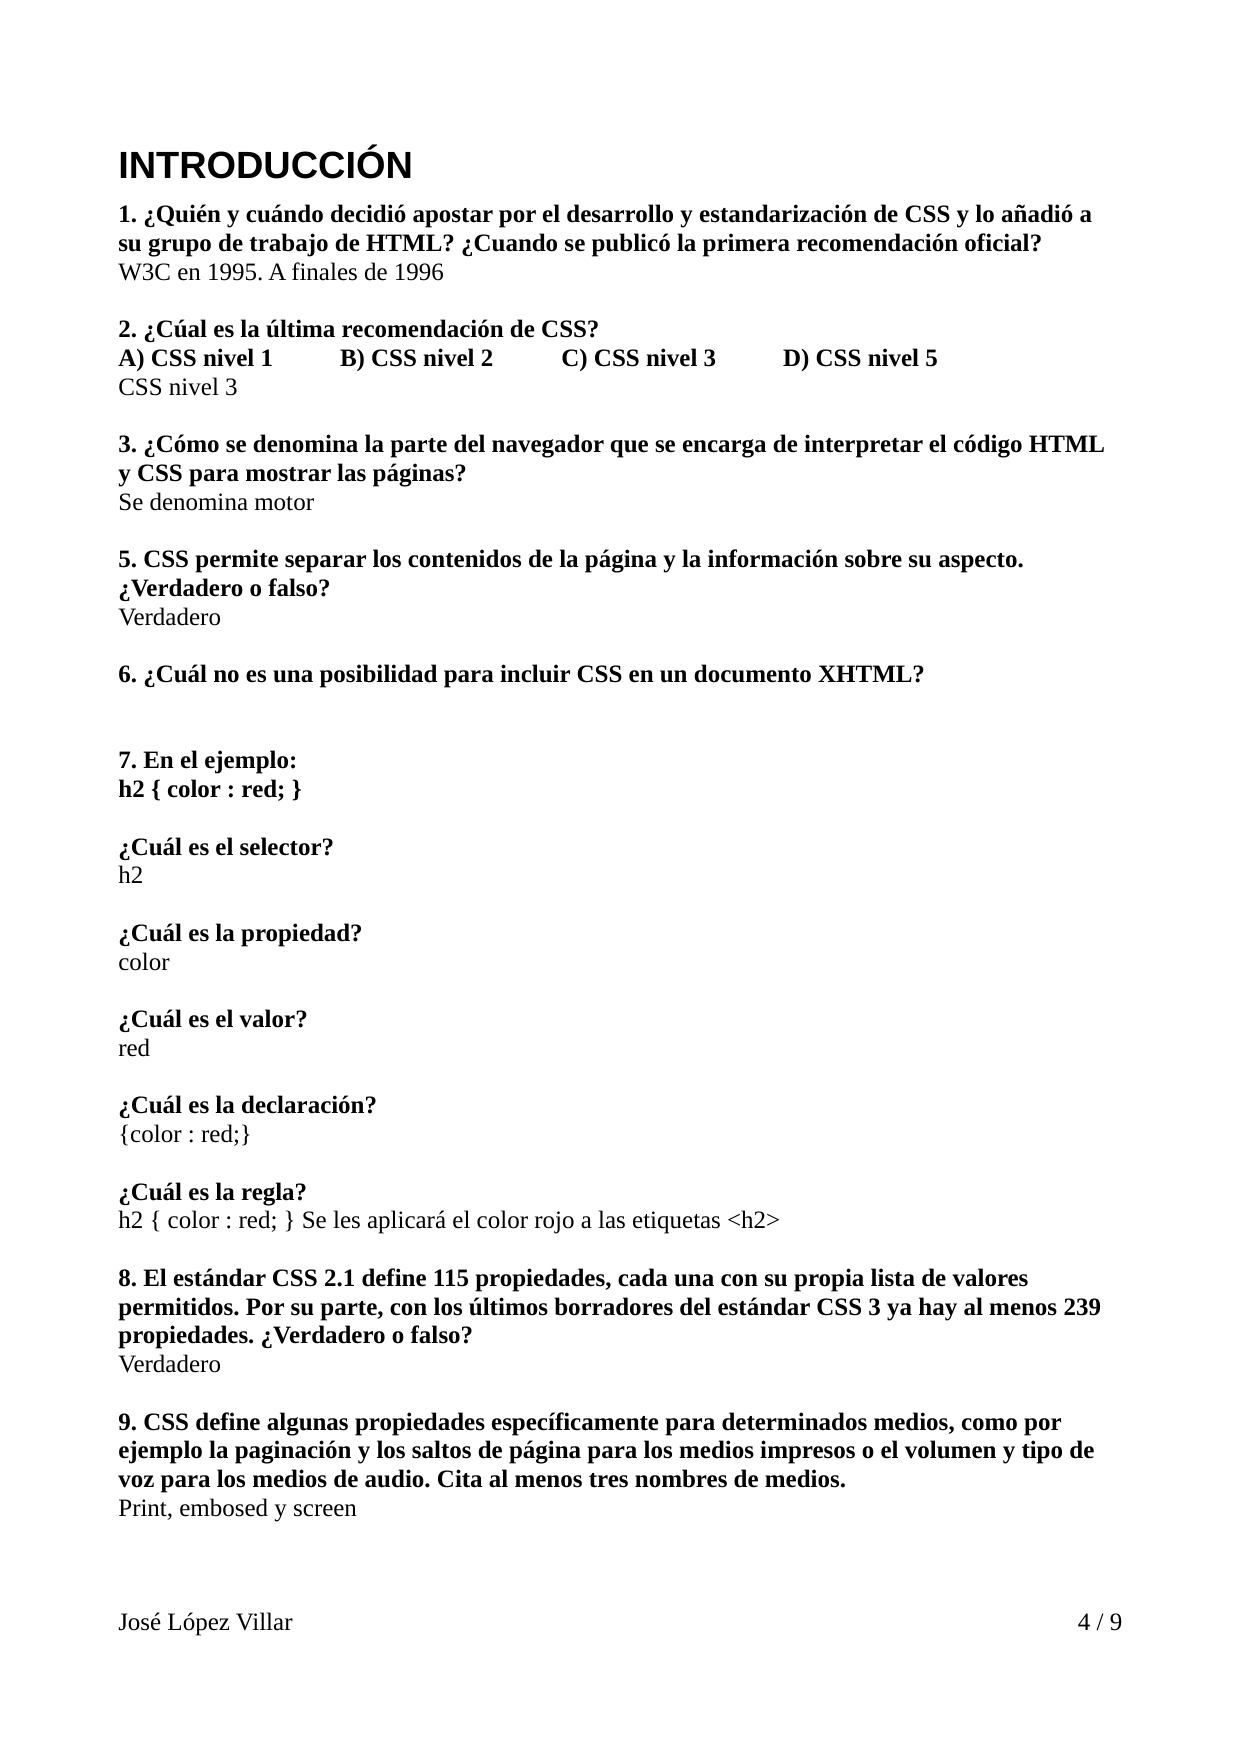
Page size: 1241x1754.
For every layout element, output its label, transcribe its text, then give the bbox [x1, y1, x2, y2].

text W3C en 1995. A finales de 1996 [118, 257, 1122, 286]
text Print, embosed y screen [118, 1493, 1122, 1522]
text 7. En el ejemplo: [118, 746, 1122, 774]
text ¿Cuál es la regla? [118, 1177, 1122, 1206]
text 2. ¿Cúal es la última recomendación de CSS? [118, 314, 1122, 343]
text Verdadero [118, 1349, 1122, 1378]
text ¿Cuál es la declaración? [118, 1091, 1122, 1119]
text 8. El estándar CSS 2.1 define 115 propiedades, cada una con su propia lista de valores permitidos. Por su parte, con los últimos borradores del estándar CSS 3 ya hay al menos 239 propiedades. ¿Verdadero o falso? [118, 1263, 1122, 1349]
text 1. ¿Quién y cuándo decidió apostar por el desarrollo y estandarización de CSS y lo añadió a su grupo de trabajo de HTML? ¿Cuando se publicó la primera recomendación oficial? [118, 199, 1122, 257]
text ¿Cuál es la propiedad? [118, 918, 1122, 947]
text ¿Cuál es el valor? [118, 1004, 1122, 1033]
text h2 [118, 861, 1122, 889]
text color [118, 947, 1122, 976]
text CSS nivel 3 [118, 372, 1122, 401]
text 5. CSS permite separar los contenidos de la página y la información sobre su aspecto. ¿Verdadero o falso? [118, 544, 1122, 602]
text Verdadero [118, 602, 1122, 631]
text A) CSS nivel 1 B) CSS nivel 2 C) CSS nivel 3 D) CSS nivel 5 [118, 343, 1122, 372]
text 9. CSS define algunas propiedades específicamente para determinados medios, como por ejemplo la paginación y los saltos de página para los medios impresos o el volumen y tipo de voz para los medios de audio. Cita al menos tres nombres de medios. [118, 1407, 1122, 1493]
text {color : red;} [118, 1119, 1122, 1148]
text 6. ¿Cuál no es una posibilidad para incluir CSS en un documento XHTML? [118, 659, 1122, 688]
text h2 { color : red; } Se les aplicará el color rojo a las etiquetas <h2> [118, 1206, 1122, 1234]
text Se denomina motor [118, 487, 1122, 516]
text 3. ¿Cómo se denomina la parte del navegador que se encarga de interpretar el código HTML y CSS para mostrar las páginas? [118, 429, 1122, 487]
text h2 { color : red; } [118, 774, 1122, 803]
text red [118, 1033, 1122, 1062]
subtitle INTRODUCCIÓN [118, 143, 1122, 187]
text ¿Cuál es el selector? [118, 832, 1122, 861]
